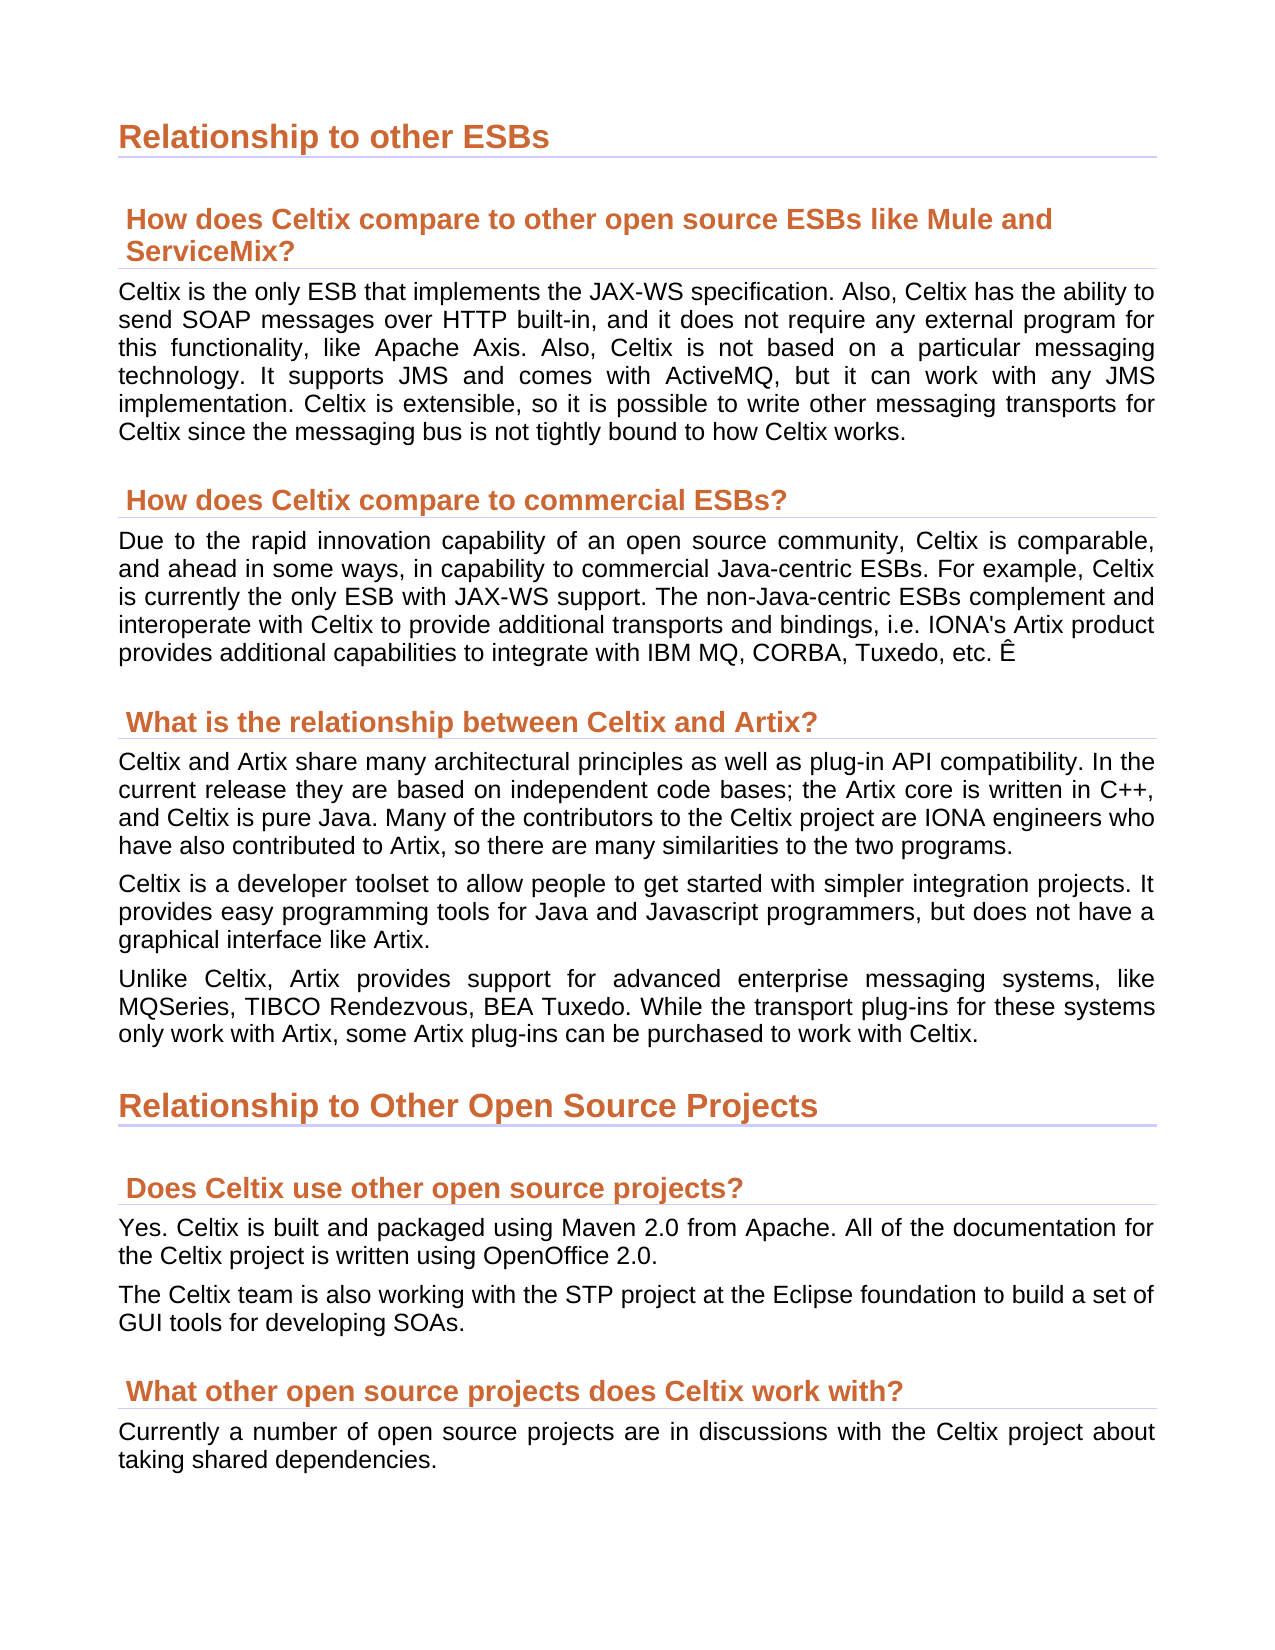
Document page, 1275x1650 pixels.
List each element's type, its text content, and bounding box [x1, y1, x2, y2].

text Celtix and Artix share many architectural principles as well as plug-in API compatibility. In the current release they are based on independent code bases; the Artix core is written in C++, and Celtix is pure Java. Many of the contributors to the Celtix project are IONA engineers who have also contributed to Artix, so there are many similarities to the two programs. [118, 748, 1157, 860]
text The Celtix team is also working with the STP project at the Eclipse foundation to build a set of GUI tools for developing SOAs. [118, 1281, 1157, 1336]
subtitle Does Celtix use other open source projects? [118, 1172, 1157, 1204]
subtitle How does Celtix compare to other open source ESBs like Mule and ServiceMix? [118, 203, 1157, 268]
text Celtix is a developer toolset to allow people to get started with simpler integration projects. It provides easy programming tools for Java and Javascript programmers, but does not have a graphical interface like Artix. [118, 870, 1157, 954]
subtitle What other open source projects does Celtix work with? [118, 1375, 1157, 1408]
text Unlike Celtix, Artix provides support for advanced enterprise messaging systems, like MQSeries, TIBCO Rendezvous, BEA Tuxedo. While the transport plug-ins for these systems only work with Artix, some Artix plug-ins can be purchased to work with Celtix. [118, 964, 1157, 1048]
subtitle How does Celtix compare to commercial ESBs? [118, 484, 1157, 517]
text Currently a number of open source projects are in discussions with the Celtix project about taking shared dependencies. [118, 1418, 1157, 1474]
text Celtix is the only ESB that implements the JAX-WS specification. Also, Celtix has the ability to send SOAP messages over HTTP built-in, and it does not require any external program for this functionality, like Apache Axis. Also, Celtix is not based on a particular messaging technology. It supports JMS and comes with ActiveMQ, but it can work with any JMS implementation. Celtix is extensible, so it is possible to write other messaging transports for Celtix since the messaging bus is not tightly bound to how Celtix works. [118, 278, 1157, 445]
subtitle Relationship to Other Open Source Projects [118, 1087, 1157, 1124]
text Due to the rapid innovation capability of an open source community, Celtix is comparable, and ahead in some ways, in capability to commercial Java-centric ESBs. For example, Celtix is currently the only ESB with JAX-WS support. The non-Java-centric ESBs complement and interoperate with Celtix to provide additional transports and bindings, i.e. IONA's Artix product provides additional capabilities to integrate with IBM MQ, CORBA, Tuxedo, etc. Ê [118, 527, 1157, 667]
subtitle Relationship to other ESBs [118, 118, 1157, 156]
text Yes. Celtix is built and packaged using Maven 2.0 from Apache. All of the documentation for the Celtix project is written using OpenOffice 2.0. [118, 1214, 1157, 1270]
subtitle What is the relationship between Celtix and Artix? [118, 706, 1157, 738]
